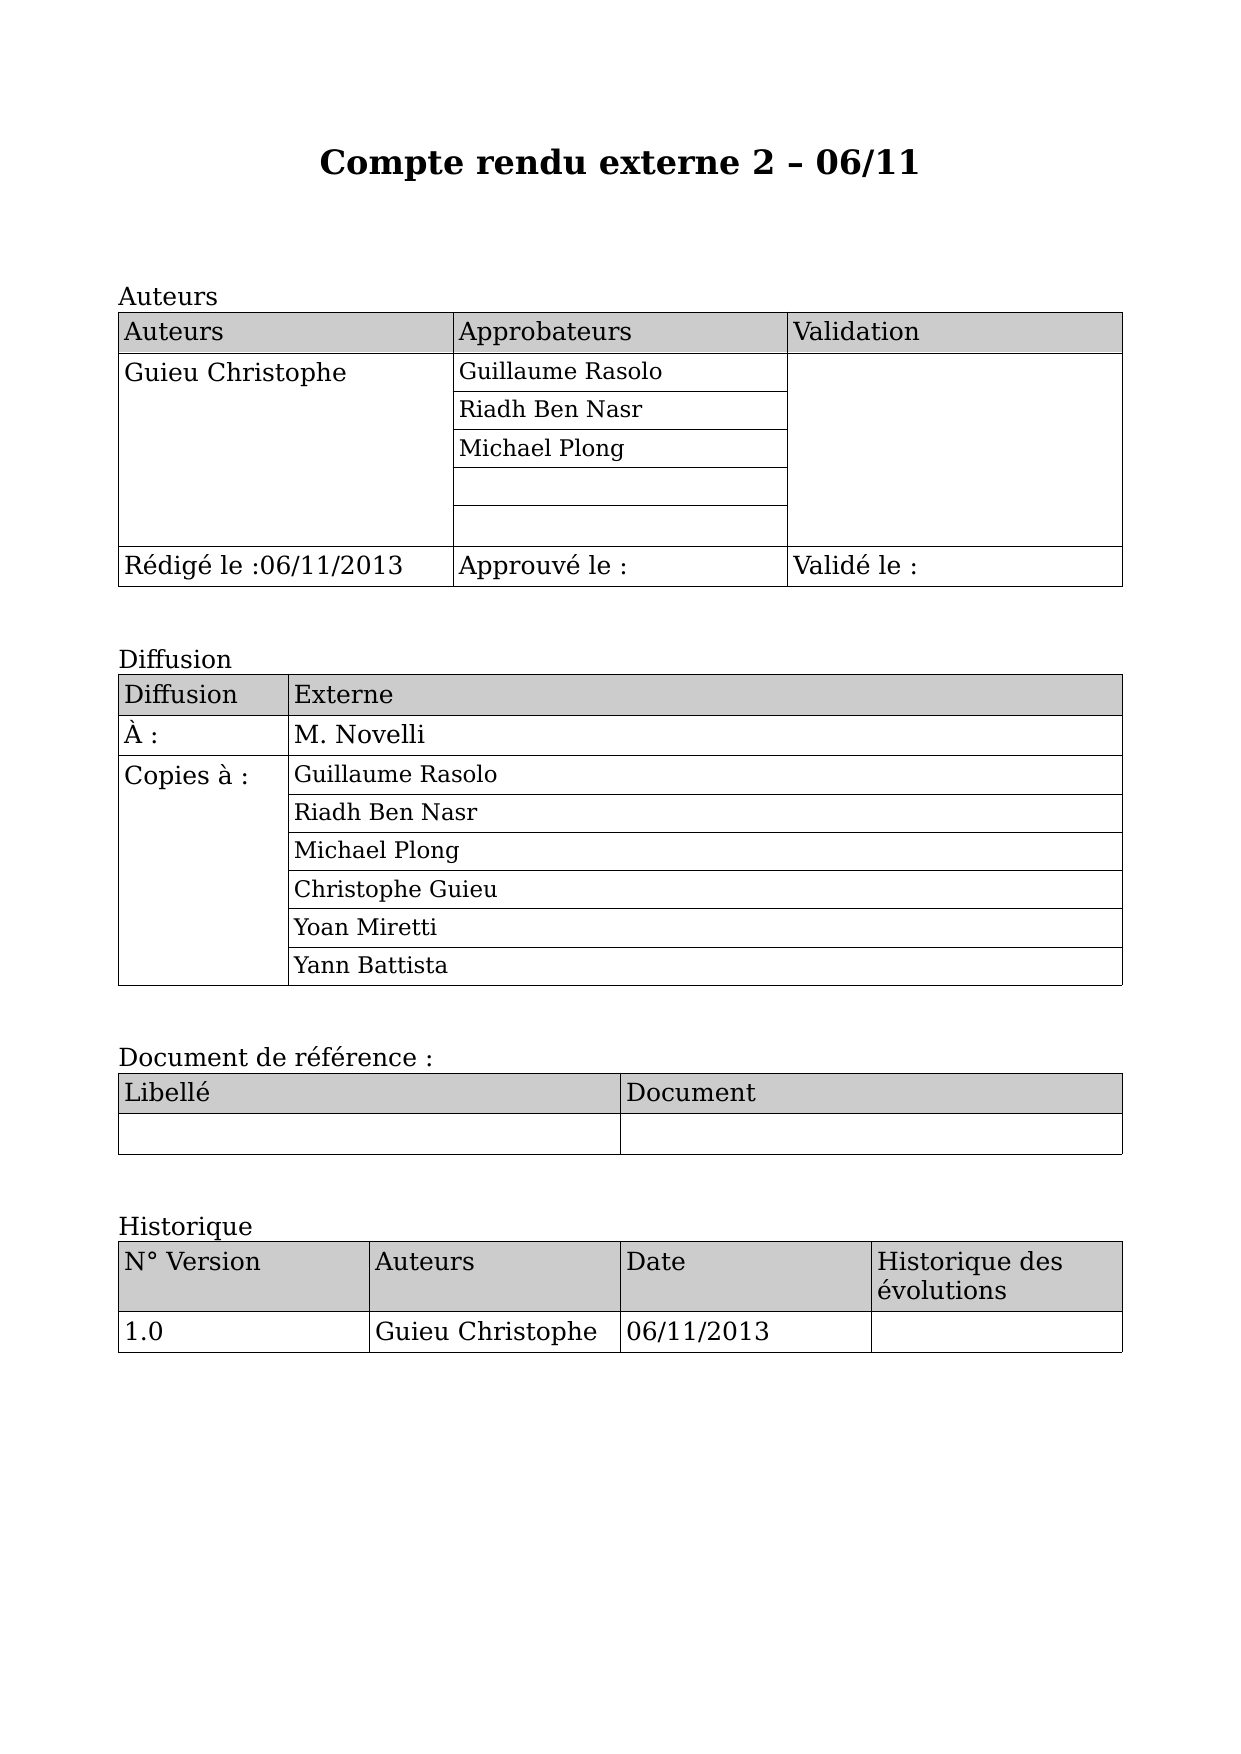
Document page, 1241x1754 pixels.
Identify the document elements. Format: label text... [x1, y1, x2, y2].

table_cell Copies à : [119, 756, 288, 985]
table_cell 06/11/2013 [621, 1312, 871, 1352]
table_cell [454, 506, 787, 546]
table_cell Guillaume Rasolo [454, 354, 787, 391]
table_cell Riadh Ben Nasr [289, 795, 1122, 832]
table_cell Guieu Christophe [119, 354, 453, 546]
subtitle Compte rendu externe 2 – 06/11 [118, 143, 1122, 182]
table_cell [872, 1312, 1122, 1352]
table_cell Yoan Miretti [289, 909, 1122, 947]
table_cell Validé le : [788, 547, 1122, 586]
table_cell Michael Plong [454, 430, 787, 467]
table_cell Riadh Ben Nasr [454, 392, 787, 429]
table_header N° Version [119, 1242, 369, 1311]
text Diffusion [118, 645, 1122, 674]
table_cell Rédigé le :06/11/2013 [119, 547, 453, 586]
table_cell Christophe Guieu [289, 871, 1122, 908]
table_cell Guillaume Rasolo [289, 756, 1122, 794]
table_cell [119, 1114, 620, 1154]
table_header Auteurs [119, 313, 453, 352]
table_header Libellé [119, 1074, 620, 1113]
table_header Document [621, 1074, 1122, 1113]
table_header Date [621, 1242, 871, 1311]
text Historique [118, 1212, 1122, 1241]
table_cell À : [119, 716, 288, 755]
text Document de référence : [118, 1043, 1122, 1072]
table_cell [454, 468, 787, 505]
table_cell Guieu Christophe [370, 1312, 620, 1352]
table_header Approbateurs [454, 313, 787, 352]
table_header Diffusion [119, 675, 288, 715]
table_cell Approuvé le : [454, 547, 787, 586]
table_header Auteurs [370, 1242, 620, 1311]
table_cell M. Novelli [289, 716, 1122, 755]
table_header Validation [788, 313, 1122, 352]
table_cell Yann Battista [289, 948, 1122, 985]
text Auteurs [118, 282, 1122, 312]
table_cell 1.0 [119, 1312, 369, 1352]
table_header Externe [289, 675, 1122, 715]
table_cell [788, 354, 1122, 546]
table_header Historique des évolutions [872, 1242, 1122, 1311]
table_cell Michael Plong [289, 833, 1122, 870]
table_cell [621, 1114, 1122, 1154]
